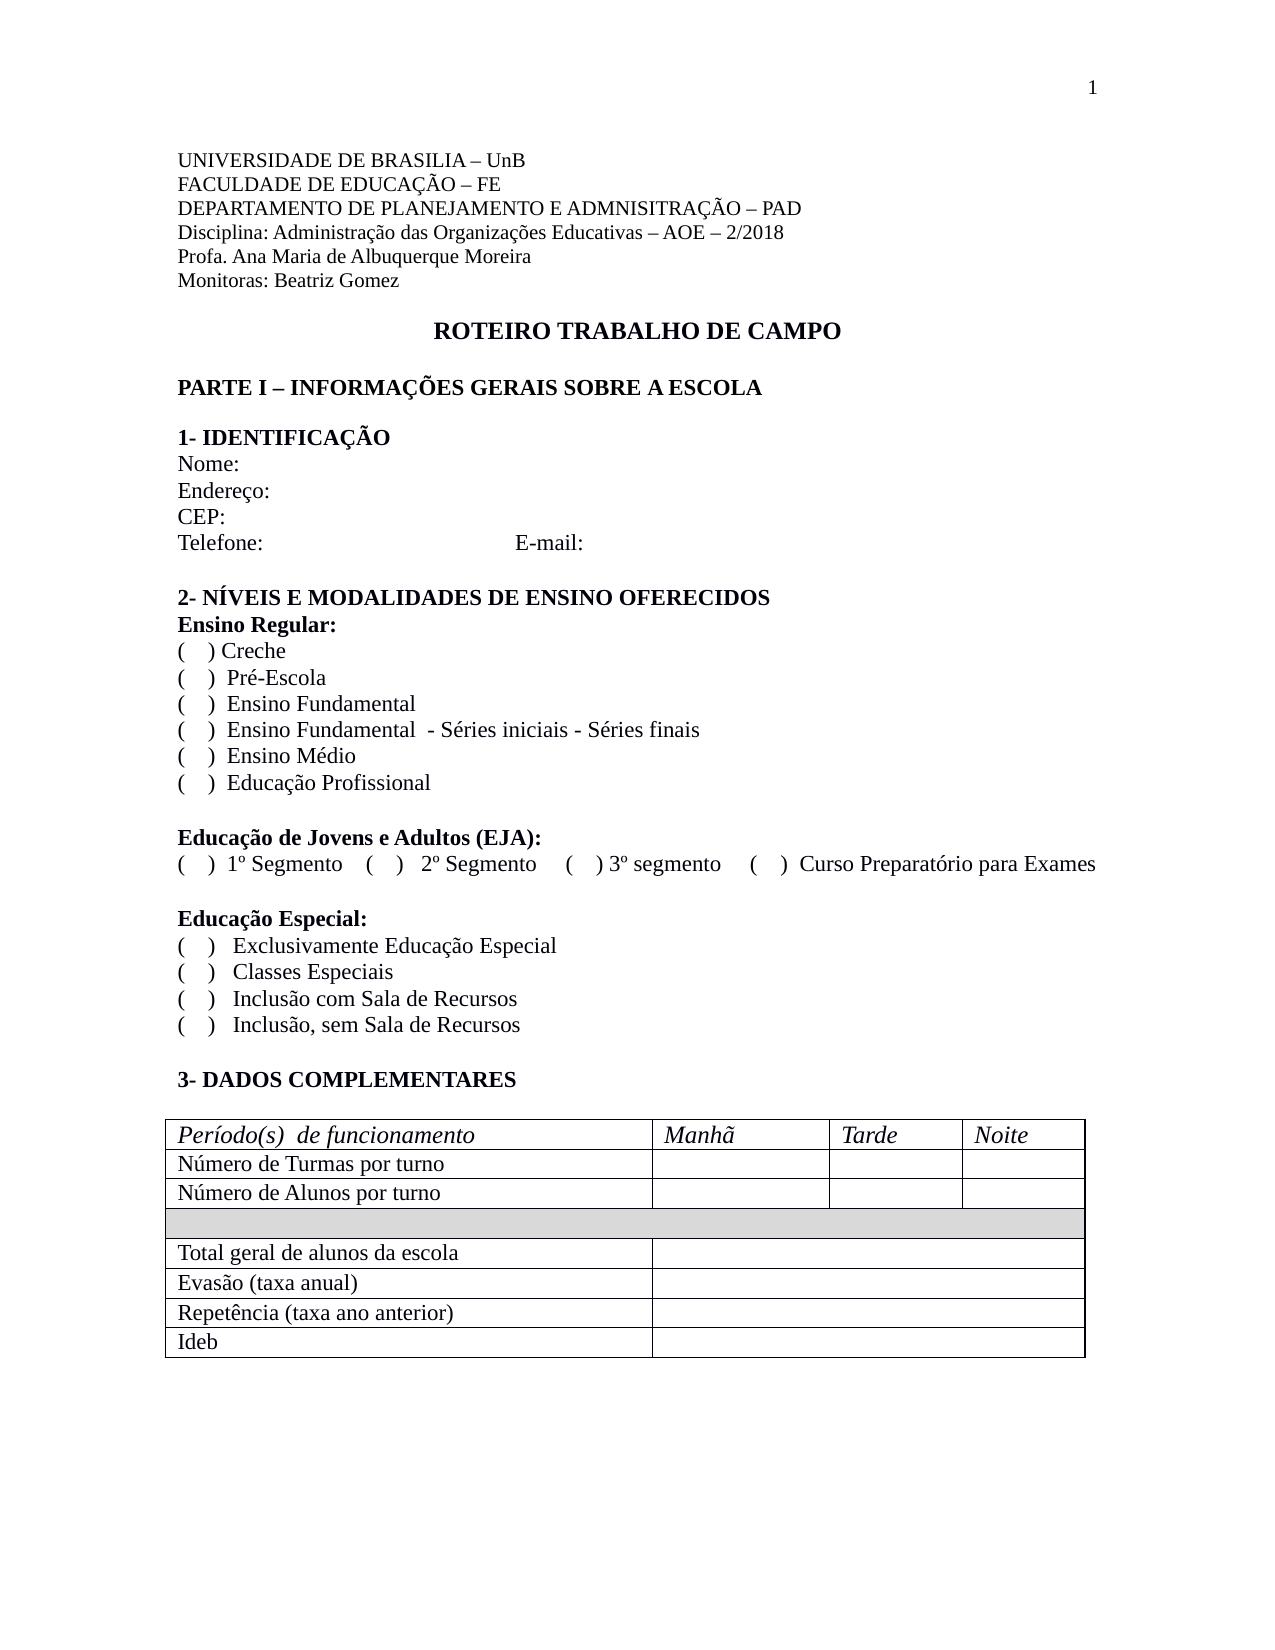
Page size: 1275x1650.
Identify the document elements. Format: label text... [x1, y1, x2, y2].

subtitle UNIVERSIDADE DE BRASILIA – UnB [177, 148, 1098, 172]
table_cell Ideb [166, 1328, 652, 1357]
text ( ) Inclusão, sem Sala de Recursos [177, 1011, 1098, 1037]
table_cell [653, 1150, 829, 1178]
table_cell [830, 1150, 962, 1178]
text FACULDADE DE EDUCAÇÃO – FE [177, 172, 1098, 196]
table_cell Número de Turmas por turno [166, 1150, 652, 1178]
text CEP: [177, 503, 1098, 529]
table_cell [653, 1269, 1084, 1297]
text ( ) Educação Profissional [177, 769, 1098, 795]
table_cell Número de Alunos por turno [166, 1179, 652, 1208]
text ( ) 1º Segmento ( ) 2º Segmento ( ) 3º segmento ( ) Curso Preparatório para Exames [177, 850, 1098, 877]
table_cell Evasão (taxa anual) [166, 1269, 652, 1297]
text Telefone: E-mail: [177, 529, 1098, 556]
text ( ) Ensino Fundamental [177, 690, 1098, 716]
table_header Tarde [830, 1120, 962, 1148]
text ROTEIRO TRABALHO DE CAMPO [177, 316, 1098, 345]
text Profa. Ana Maria de Albuquerque Moreira [177, 244, 1098, 268]
text Endereço: [177, 477, 1098, 503]
table_header Período(s) de funcionamento [166, 1120, 652, 1148]
table_cell [963, 1179, 1084, 1208]
text ( ) Creche [177, 637, 1098, 663]
text Disciplina: Administração das Organizações Educativas – AOE – 2/2018 [177, 220, 1098, 244]
text ( ) Inclusão com Sala de Recursos [177, 984, 1098, 1011]
table_cell [653, 1239, 1084, 1268]
table_cell [653, 1299, 1084, 1327]
text ( ) Exclusivamente Educação Especial [177, 932, 1098, 958]
subtitle PARTE I – INFORMAÇÕES GERAIS SOBRE A ESCOLA [177, 373, 1098, 400]
table_cell [653, 1179, 829, 1208]
text Nome: [177, 450, 1098, 477]
table_cell [830, 1179, 962, 1208]
table_header Noite [963, 1120, 1084, 1148]
table_cell Repetência (taxa ano anterior) [166, 1299, 652, 1327]
text Ensino Regular: [177, 611, 1098, 637]
text 3- DADOS COMPLEMENTARES [177, 1066, 1098, 1092]
text ( ) Pré-Escola [177, 663, 1098, 690]
text ( ) Ensino Médio [177, 743, 1098, 769]
table_header Manhã [653, 1120, 829, 1148]
text ( ) Ensino Fundamental - Séries iniciais - Séries finais [177, 716, 1098, 743]
table_cell [653, 1328, 1084, 1357]
text Educação Especial: [177, 906, 1098, 932]
table_cell [166, 1209, 1084, 1238]
table_cell Total geral de alunos da escola [166, 1239, 652, 1268]
table_cell [963, 1150, 1084, 1178]
text 2- NÍVEIS E MODALIDADES DE ENSINO OFERECIDOS [177, 584, 1098, 611]
text Monitoras: Beatriz Gomez [118, 268, 1142, 292]
text 1- IDENTIFICAÇÃO [177, 424, 1098, 450]
text DEPARTAMENTO DE PLANEJAMENTO E ADMNISITRAÇÃO – PAD [177, 196, 1098, 220]
text Educação de Jovens e Adultos (EJA): [177, 824, 1098, 850]
text ( ) Classes Especiais [177, 958, 1098, 984]
